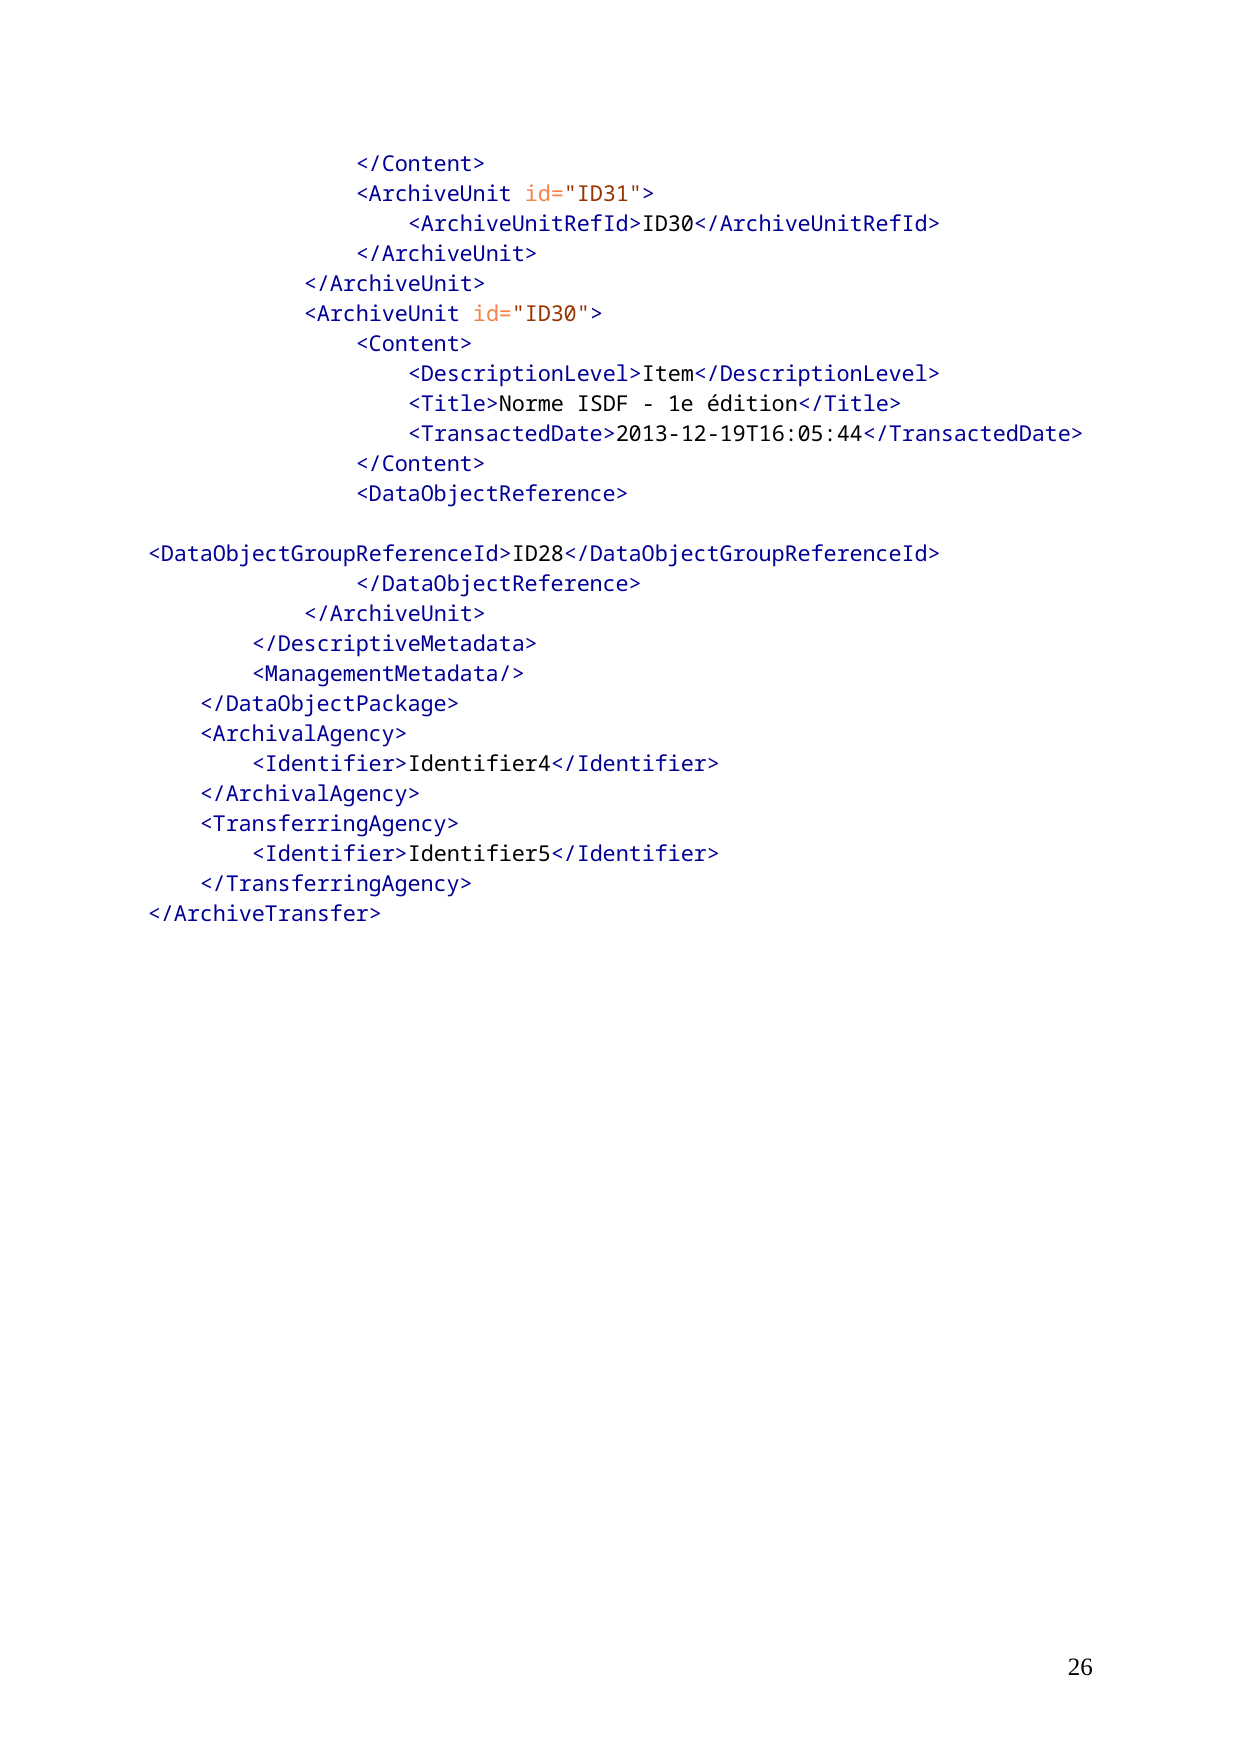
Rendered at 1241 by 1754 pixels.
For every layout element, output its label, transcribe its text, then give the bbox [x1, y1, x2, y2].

text </Content> <ArchiveUnit id="ID31"> <ArchiveUnitRefId>ID30</ArchiveUnitRefId> </ArchiveUnit> </ArchiveUnit> <ArchiveUnit id="ID30"> <Content> <DescriptionLevel>Item</DescriptionLevel> <Title>Norme ISDF - 1e édition</Title> <TransactedDate>2013-12-19T16:05:44</TransactedDate> </Content> <DataObjectReference> <DataObjectGroupReferenceId>ID28</DataObjectGroupReferenceId> </DataObjectReference> </ArchiveUnit> </DescriptiveMetadata> <ManagementMetadata/> </DataObjectPackage> <ArchivalAgency> <Identifier>Identifier4</Identifier> </ArchivalAgency> <TransferringAgency> <Identifier>Identifier5</Identifier> </TransferringAgency> </ArchiveTransfer> [148, 148, 1093, 928]
